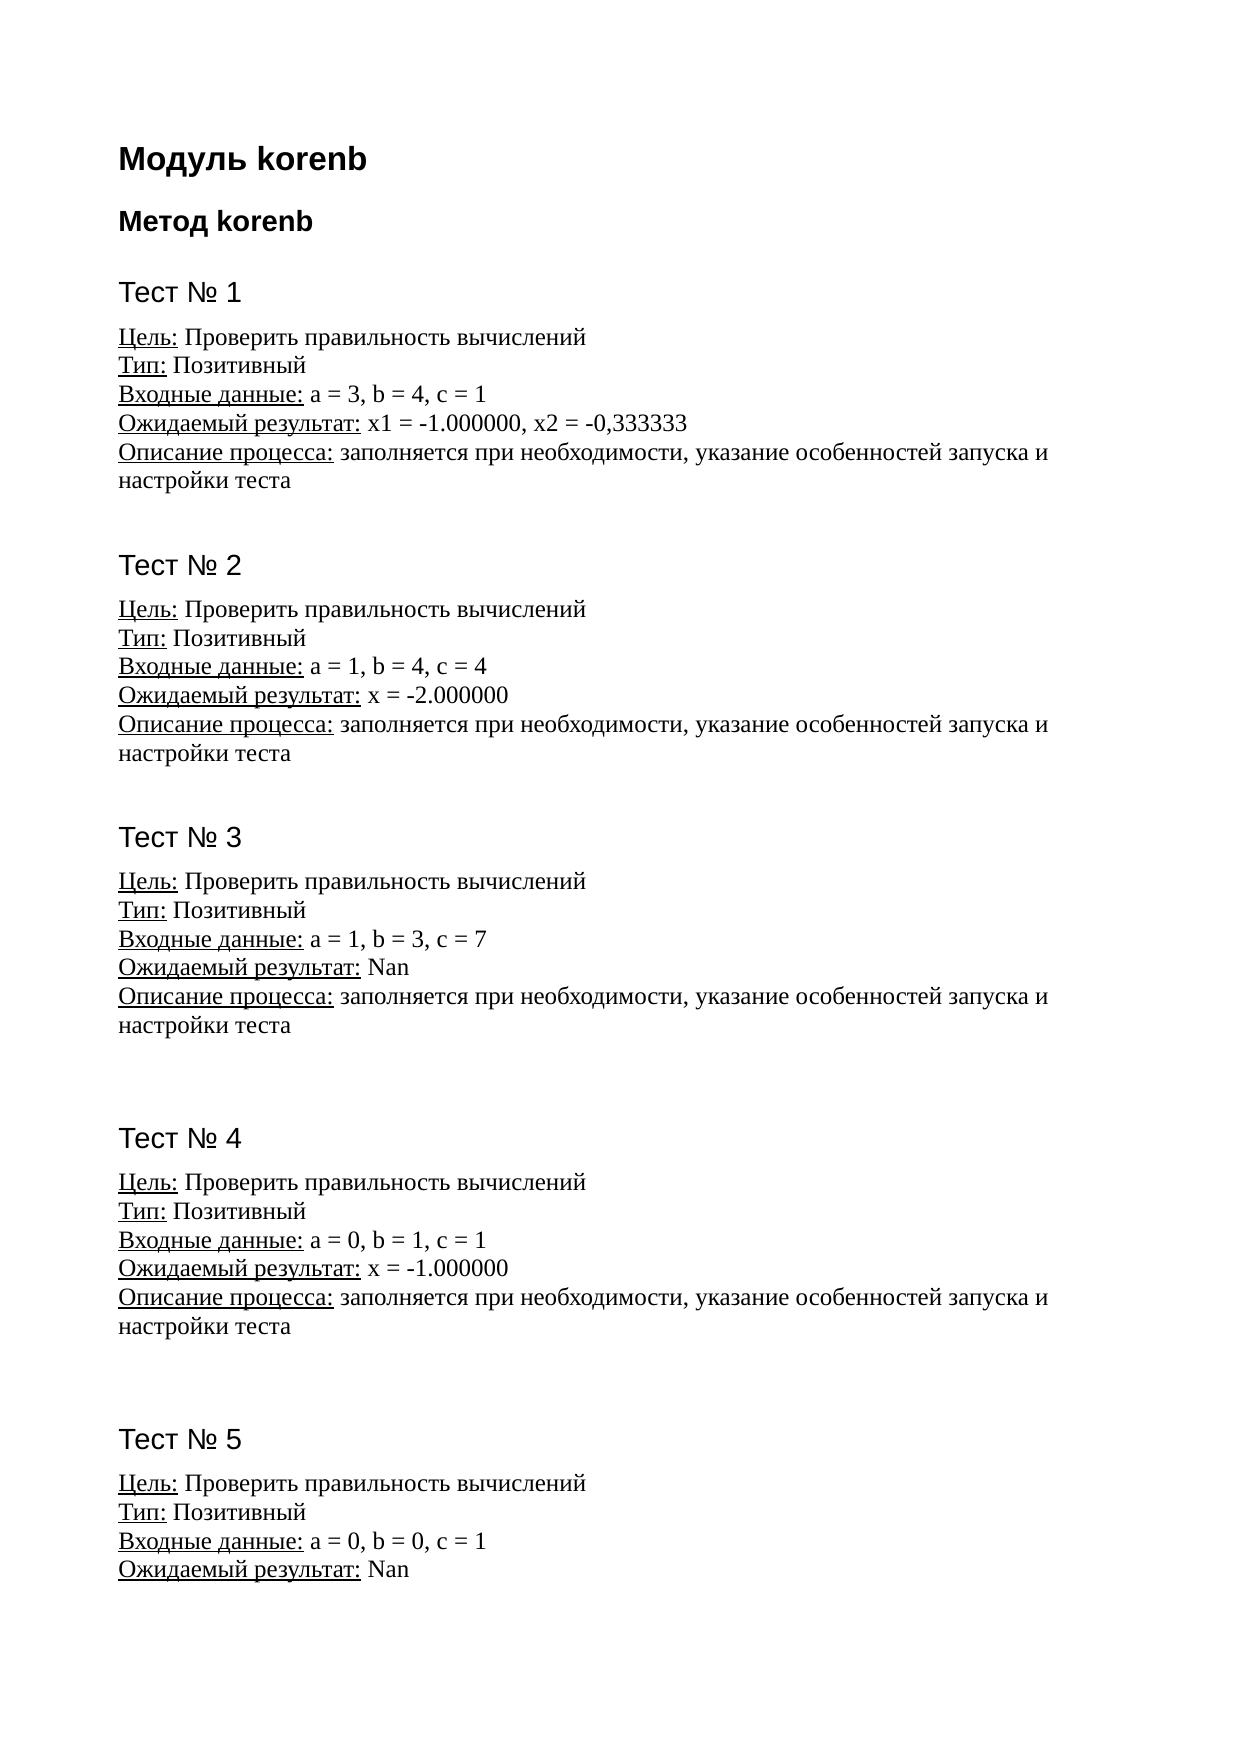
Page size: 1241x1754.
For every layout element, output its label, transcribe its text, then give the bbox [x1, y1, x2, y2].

subtitle Тест № 1 [118, 276, 1122, 309]
subtitle Тест № 2 [118, 548, 1122, 581]
text Тип: Позитивный [118, 623, 1122, 651]
text Цель: Проверить правильность вычислений [118, 1167, 1122, 1196]
text Цель: Проверить правильность вычислений [118, 594, 1122, 623]
text Входные данные: a = 1, b = 4, c = 4 [118, 651, 1122, 680]
text Цель: Проверить правильность вычислений [118, 866, 1122, 895]
text Входные данные: a = 3, b = 4, c = 1 [118, 379, 1122, 408]
text Тип: Позитивный [118, 350, 1122, 379]
text Цель: Проверить правильность вычислений [118, 322, 1122, 350]
text Входные данные: a = 1, b = 3, c = 7 [118, 924, 1122, 952]
subtitle Тест № 5 [118, 1422, 1122, 1456]
text Тип: Позитивный [118, 1196, 1122, 1225]
text Описание процесса: заполняется при необходимости, указание особенностей запуска и настройки теста [118, 981, 1122, 1039]
text Цель: Проверить правильность вычислений [118, 1468, 1122, 1497]
subtitle Модуль korenb [118, 139, 1122, 177]
text Входные данные: a = 0, b = 1, c = 1 [118, 1225, 1122, 1253]
text Входные данные: a = 0, b = 0, c = 1 [118, 1526, 1122, 1554]
subtitle Тест № 4 [118, 1121, 1122, 1155]
text Тип: Позитивный [118, 1497, 1122, 1526]
text Ожидаемый результат: x = -2.000000 [118, 680, 1122, 709]
subtitle Тест № 3 [118, 820, 1122, 854]
text Ожидаемый результат: Nan [118, 952, 1122, 981]
text Ожидаемый результат: Nan [118, 1554, 1122, 1583]
text Ожидаемый результат: x = -1.000000 [118, 1253, 1122, 1282]
subtitle Метод korenb [118, 204, 1122, 238]
text Тип: Позитивный [118, 895, 1122, 924]
text Ожидаемый результат: x1 = -1.000000, x2 = -0,333333 [118, 408, 1122, 437]
text Описание процесса: заполняется при необходимости, указание особенностей запуска и настройки теста [118, 709, 1122, 766]
text Описание процесса: заполняется при необходимости, указание особенностей запуска и настройки теста [118, 437, 1122, 494]
text Описание процесса: заполняется при необходимости, указание особенностей запуска и настройки теста [118, 1282, 1122, 1340]
